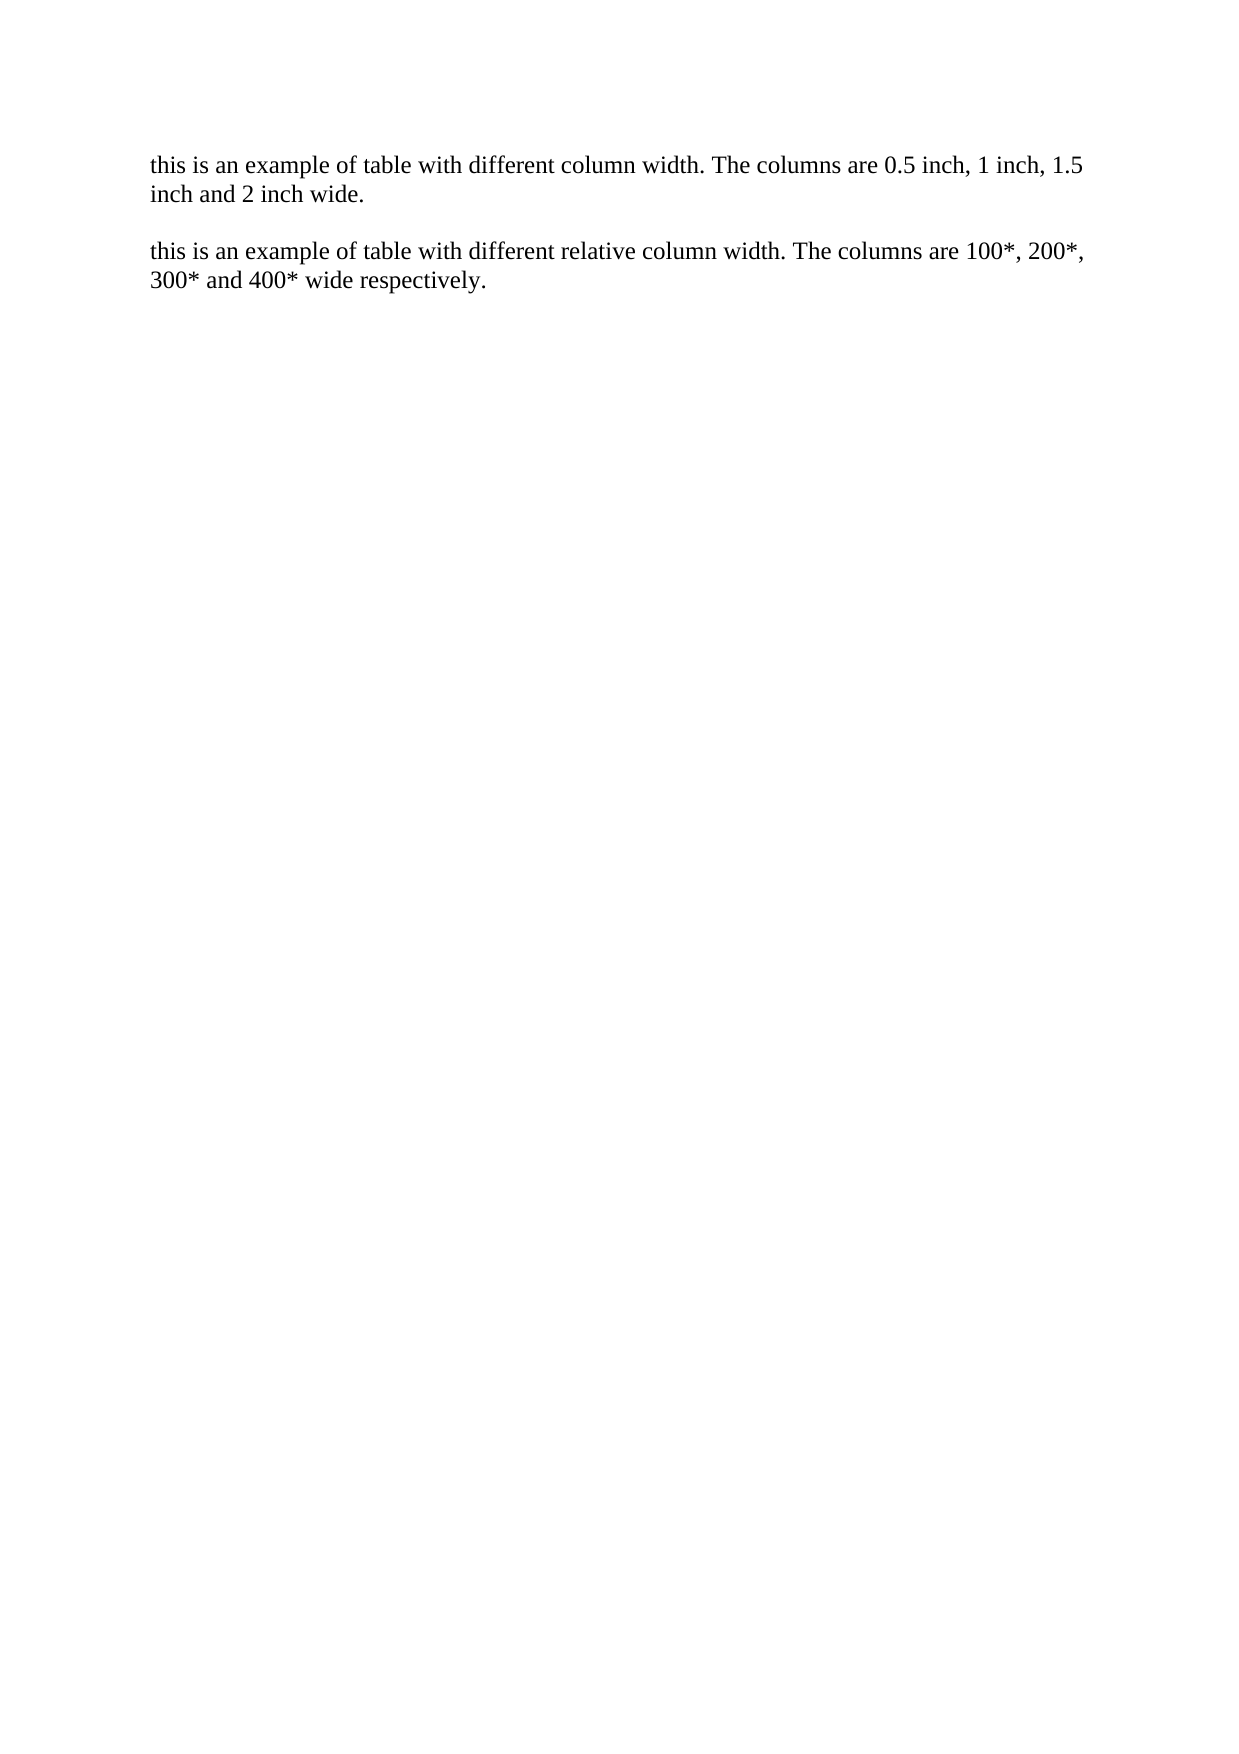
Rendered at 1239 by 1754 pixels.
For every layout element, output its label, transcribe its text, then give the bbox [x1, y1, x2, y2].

table_header [151, 209, 225, 236]
table_cell [339, 382, 478, 410]
table_cell [151, 411, 337, 439]
table_header [339, 353, 478, 381]
table_cell [151, 382, 337, 410]
table_cell [479, 382, 583, 410]
table_cell [376, 237, 600, 265]
table_cell [151, 237, 225, 265]
table_cell [376, 266, 600, 294]
table_header [226, 209, 375, 236]
table_header [151, 353, 337, 381]
table_cell [479, 411, 583, 439]
table_header [479, 353, 583, 381]
table_cell [151, 266, 225, 294]
table_cell [339, 411, 478, 439]
table_cell [585, 411, 900, 439]
table_cell [226, 237, 375, 265]
table_cell [585, 382, 900, 410]
table_cell [226, 266, 375, 294]
table_header [376, 209, 600, 236]
text this is an example of table with different relative column width. The columns are 100*, 200*, 300* and 400* wide respectively. [150, 294, 1089, 352]
table_header [585, 353, 900, 381]
text this is an example of table with different column width. The columns are 0.5 inch, 1 inch, 1.5 inch and 2 inch wide. [150, 150, 1089, 207]
